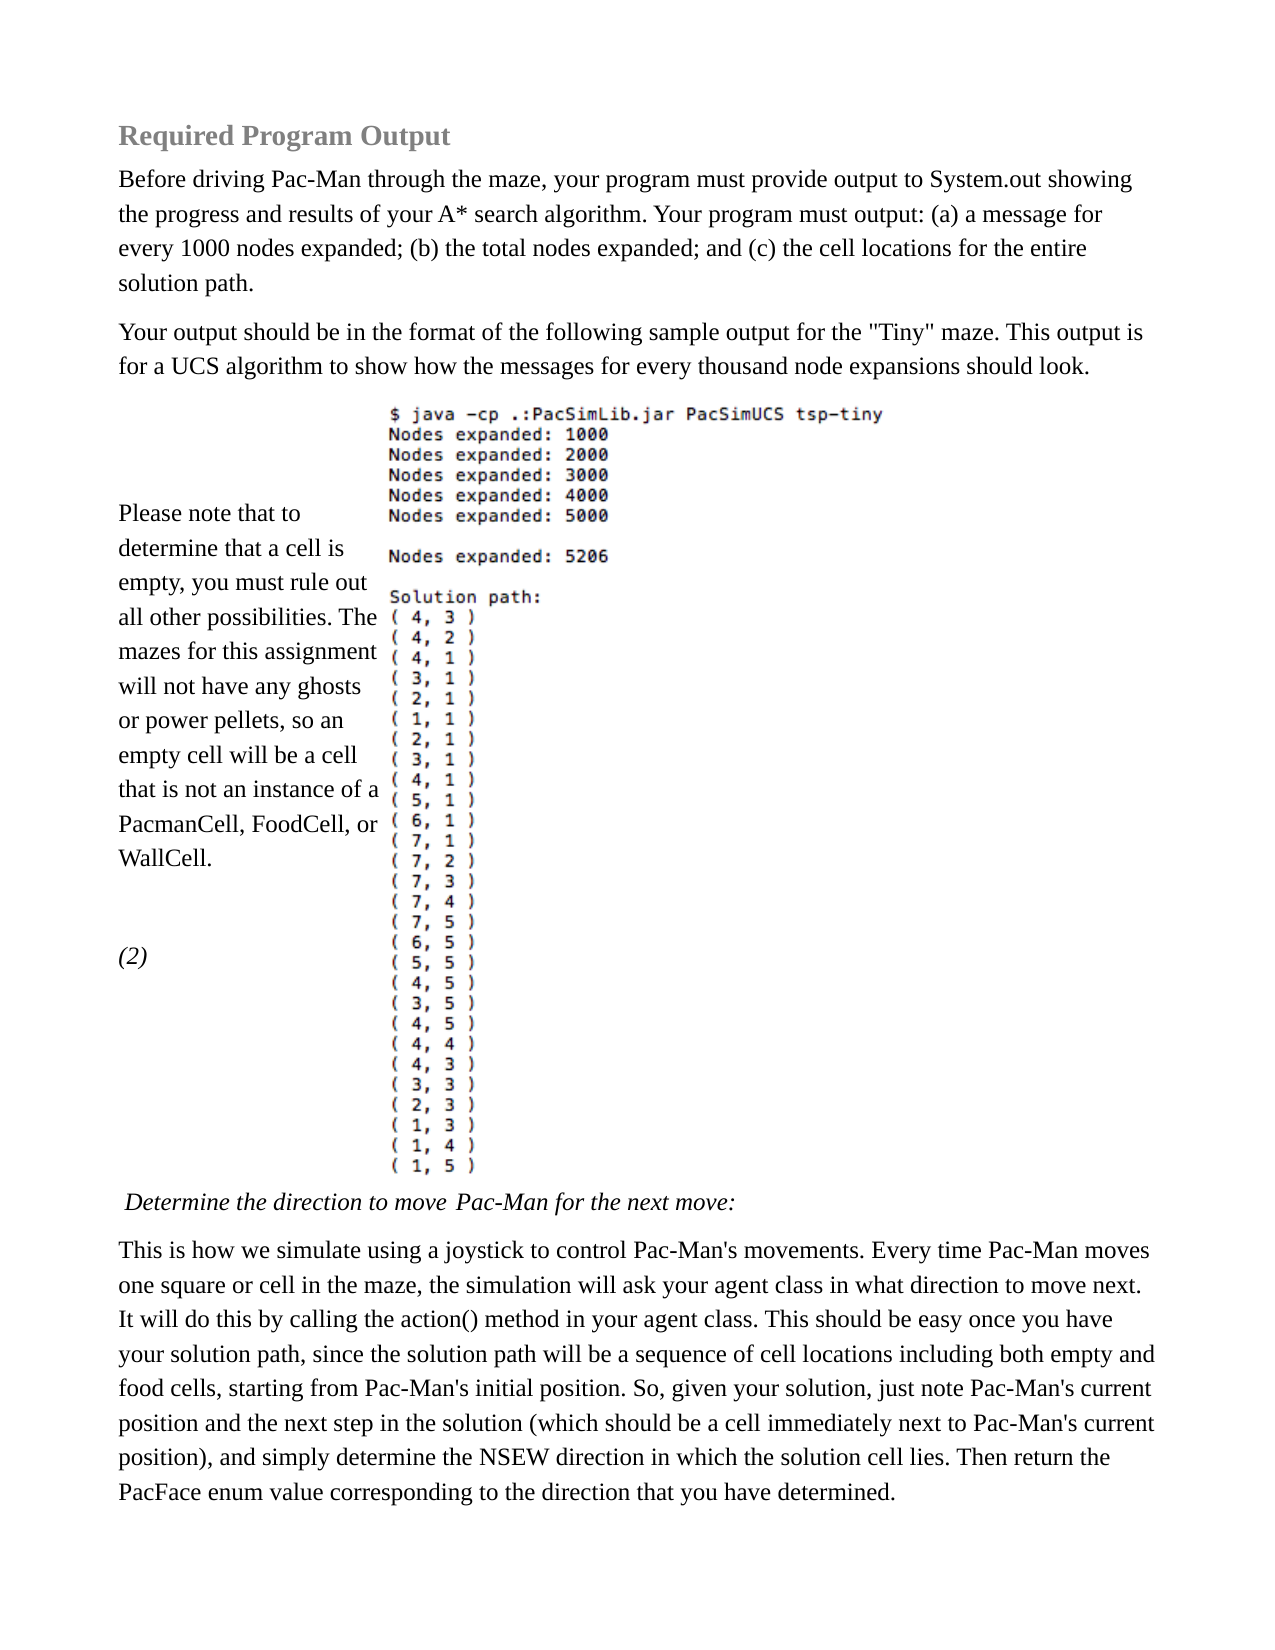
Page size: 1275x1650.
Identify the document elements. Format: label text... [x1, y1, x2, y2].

text [893, 498, 1157, 872]
text [893, 941, 1157, 970]
text Before driving Pac-Man through the maze, your program must provide output to System.out showing the progress and results of your A* search algorithm. Your program must output: (a) a message for every 1000 nodes expanded; (b) the total nodes expanded; and (c) the cell locations for the entire solution path. [118, 164, 1157, 296]
text (2) [118, 941, 382, 970]
picture [382, 400, 893, 1183]
text Please note that to determine that a cell is empty, you must rule out all other possibilities. The mazes for this assignment will not have any ghosts or power pellets, so an empty cell will be a cell that is not an instance of a PacmanCell, FoodCell, or WallCell. [118, 498, 382, 872]
text This is how we simulate using a joystick to control Pac-Man's movements. Every time Pac-Man moves one square or cell in the maze, the simulation will ask your agent class in what direction to move next. It will do this by calling the action() method in your agent class. This should be easy once you have your solution path, since the solution path will be a sequence of cell locations including both empty and food cells, starting from Pac-Man's initial position. So, given your solution, just note Pac-Man's current position and the next step in the solution (which should be a cell immediately next to Pac-Man's current position), and simply determine the NSEW direction in which the solution cell lies. Then return the PacFace enum value corresponding to the direction that you have determined. [118, 1236, 1157, 1506]
text Your output should be in the format of the following sample output for the "Tiny" maze. This output is for a UCS algorithm to show how the messages for every thousand node expansions should look. [118, 317, 1157, 380]
subtitle Required Program Output [118, 118, 1157, 152]
text Determine the direction to move Pac-Man for the next move: [118, 1187, 1157, 1215]
